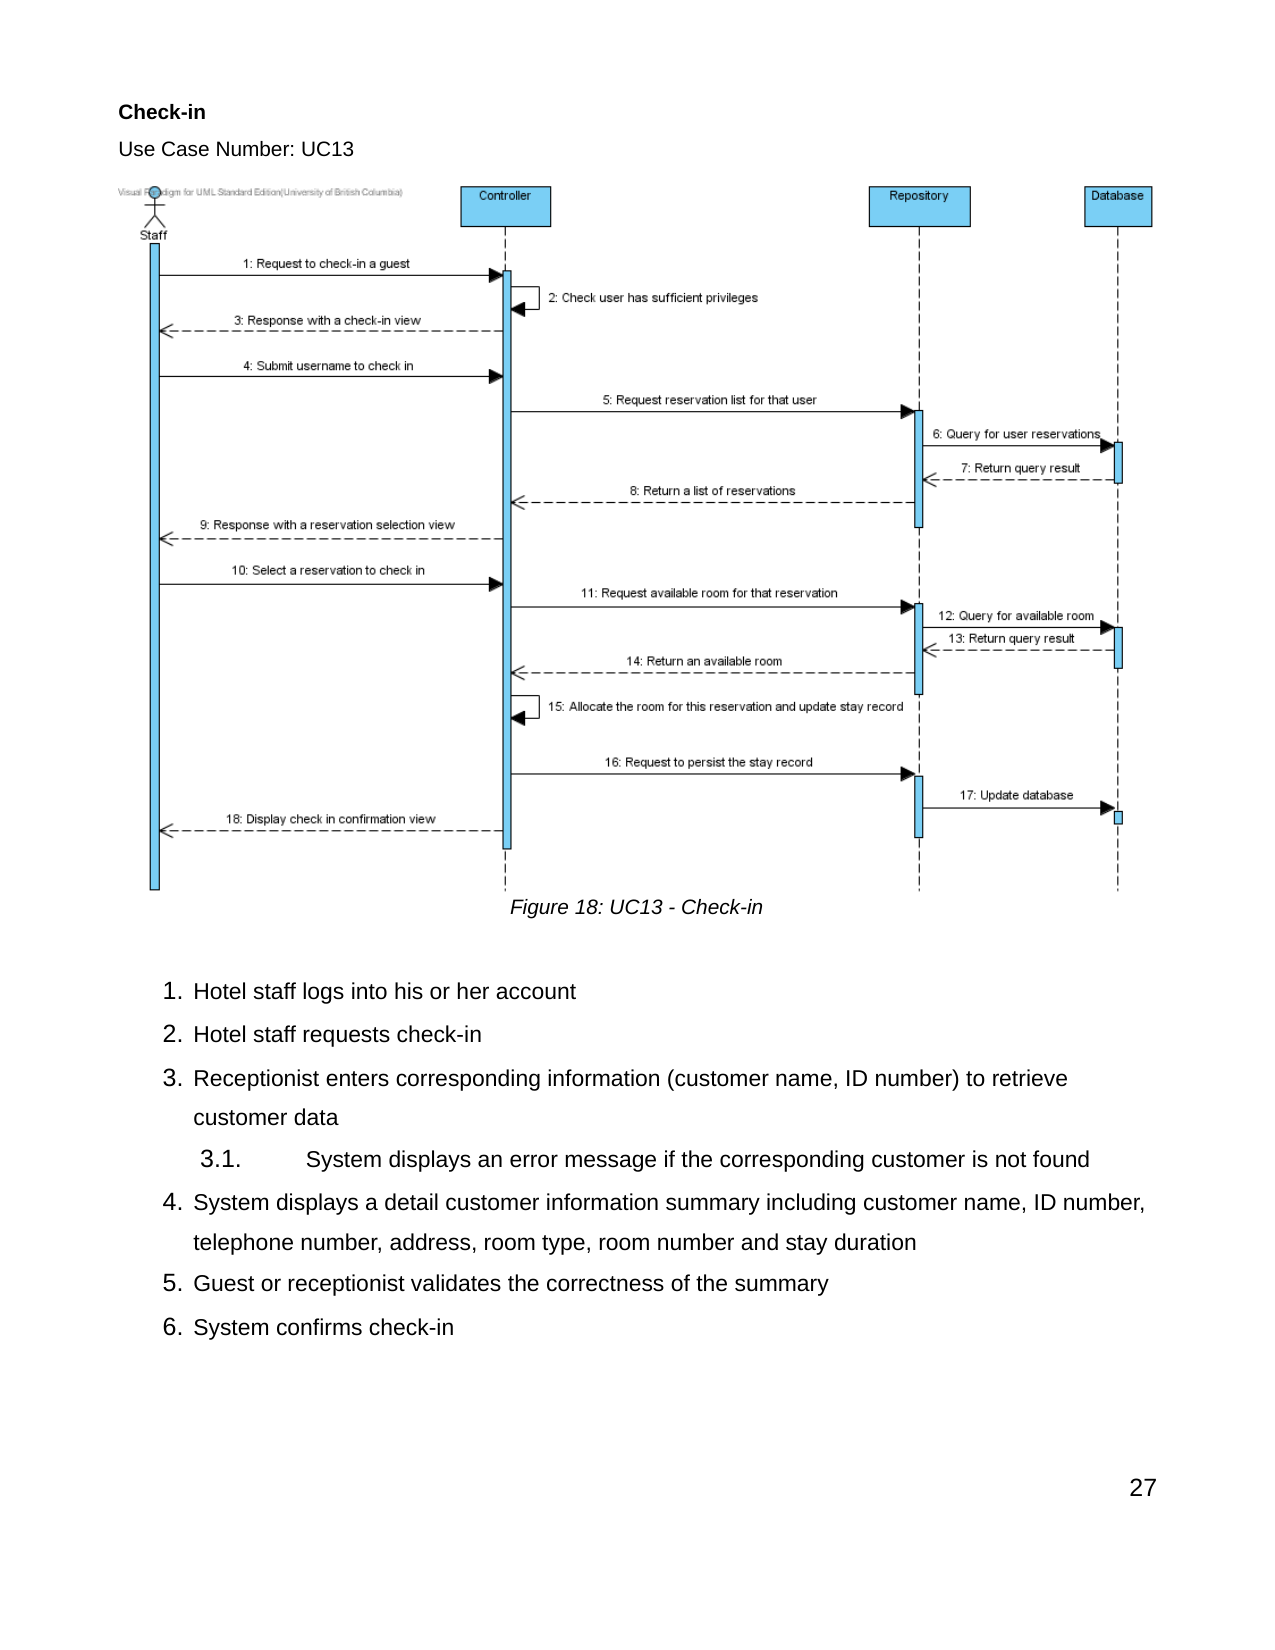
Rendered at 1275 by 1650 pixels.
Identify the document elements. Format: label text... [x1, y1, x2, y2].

list Receptionist enters corresponding information (customer name, ID number) to retrieve customer data [156, 1062, 1157, 1131]
list System confirms check-in [156, 1311, 1157, 1340]
picture [118, 185, 1157, 895]
subtitle Check-in [118, 100, 1157, 124]
list System displays a detail customer information summary including customer name, ID number, telephone number, address, room type, room number and stay duration [156, 1187, 1157, 1255]
list System displays an error message if the corresponding customer is not found [193, 1144, 1157, 1173]
text Use Case Number: UC13 [118, 136, 1157, 160]
list Hotel staff logs into his or her account [156, 976, 1157, 1005]
list Hotel staff requests check-in [156, 1019, 1157, 1048]
list Guest or receptionist validates the correctness of the summary [156, 1268, 1157, 1297]
text Figure 18: UC13 - Check-in [118, 895, 1157, 919]
